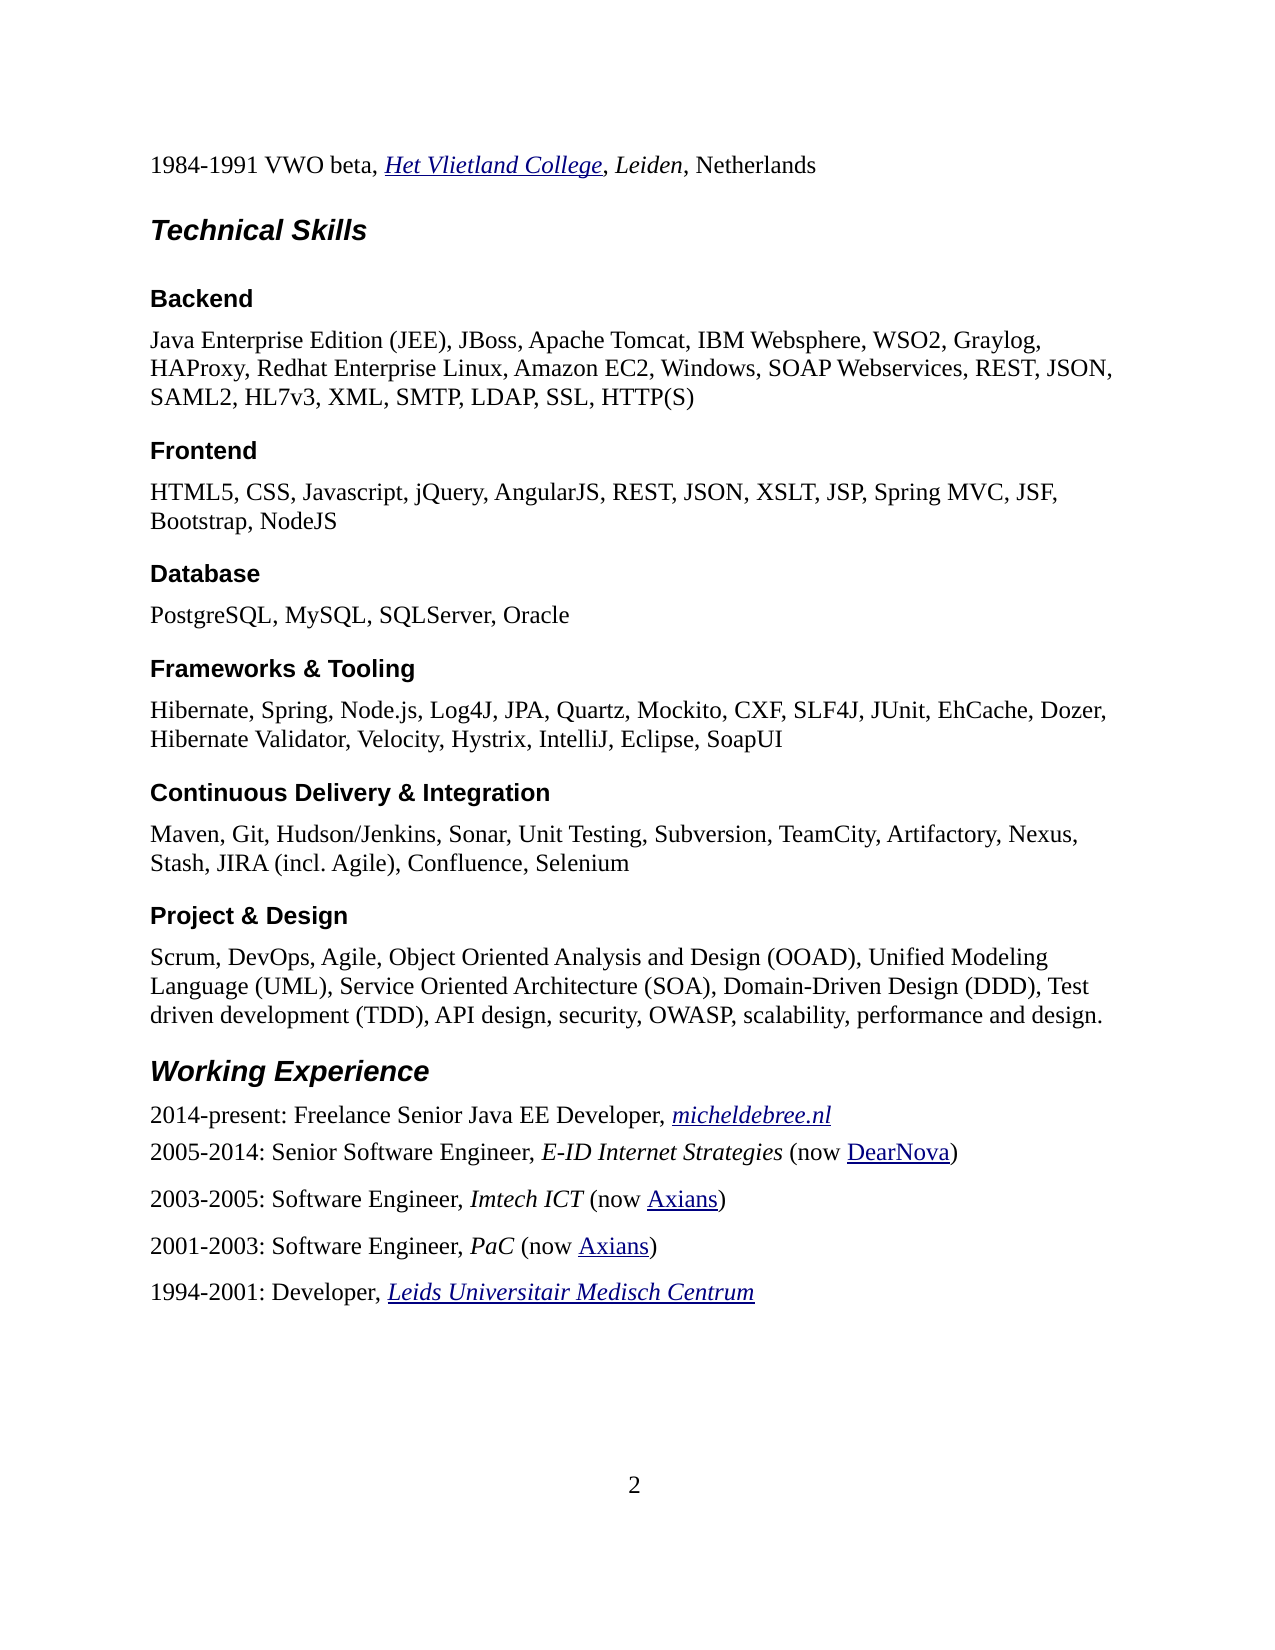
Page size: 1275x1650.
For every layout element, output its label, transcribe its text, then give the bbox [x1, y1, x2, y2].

text Maven, Git, Hudson/Jenkins, Sonar, Unit Testing, Subversion, TeamCity, Artifactory, Nexus, Stash, JIRA (incl. Agile), Confluence, Selenium [150, 819, 1125, 876]
text 2003-2005: Software Engineer, Imtech ICT (now Axians) [150, 1184, 1125, 1213]
text Hibernate, Spring, Node.js, Log4J, JPA, Quartz, Mockito, CXF, SLF4J, JUnit, EhCache, Dozer, Hibernate Validator, Velocity, Hystrix, IntelliJ, Eclipse, SoapUI [150, 695, 1125, 753]
text Scrum, DevOps, Agile, Object Oriented Analysis and Design (OOAD), Unified Modeling Language (UML), Service Oriented Architecture (SOA), Domain-Driven Design (DDD), Test driven development (TDD), API design, security, OWASP, scalability, performance and design. [150, 942, 1125, 1029]
subtitle Project & Design [150, 901, 1125, 930]
subtitle Continuous Delivery & Integration [150, 778, 1125, 806]
text HTML5, CSS, Javascript, jQuery, AngularJS, REST, JSON, XSLT, JSP, Spring MVC, JSF, Bootstrap, NodeJS [150, 477, 1125, 534]
subtitle Technical Skills [150, 213, 1125, 246]
subtitle Database [150, 559, 1125, 588]
subtitle Frontend [150, 436, 1125, 464]
text 2001-2003: Software Engineer, PaC (now Axians) [150, 1231, 1125, 1259]
text 2005-2014: Senior Software Engineer, E-ID Internet Strategies (now DearNova) [150, 1137, 1125, 1166]
text 2014-present: Freelance Senior Java EE Developer, micheldebree.nl [150, 1100, 1125, 1128]
subtitle Backend [150, 284, 1125, 312]
text 1994-2001: Developer, Leids Universitair Medisch Centrum [150, 1277, 1125, 1306]
text Java Enterprise Edition (JEE), JBoss, Apache Tomcat, IBM Websphere, WSO2, Graylog, HAProxy, Redhat Enterprise Linux, Amazon EC2, Windows, SOAP Webservices, REST, JSON, SAML2, HL7v3, XML, SMTP, LDAP, SSL, HTTP(S) [150, 325, 1125, 411]
subtitle Frameworks & Tooling [150, 654, 1125, 683]
text PostgreSQL, MySQL, SQLServer, Oracle [150, 601, 1125, 629]
subtitle Working Experience [150, 1054, 1125, 1087]
text 1984-1991 VWO beta, Het Vlietland College, Leiden, Netherlands [150, 150, 1125, 179]
